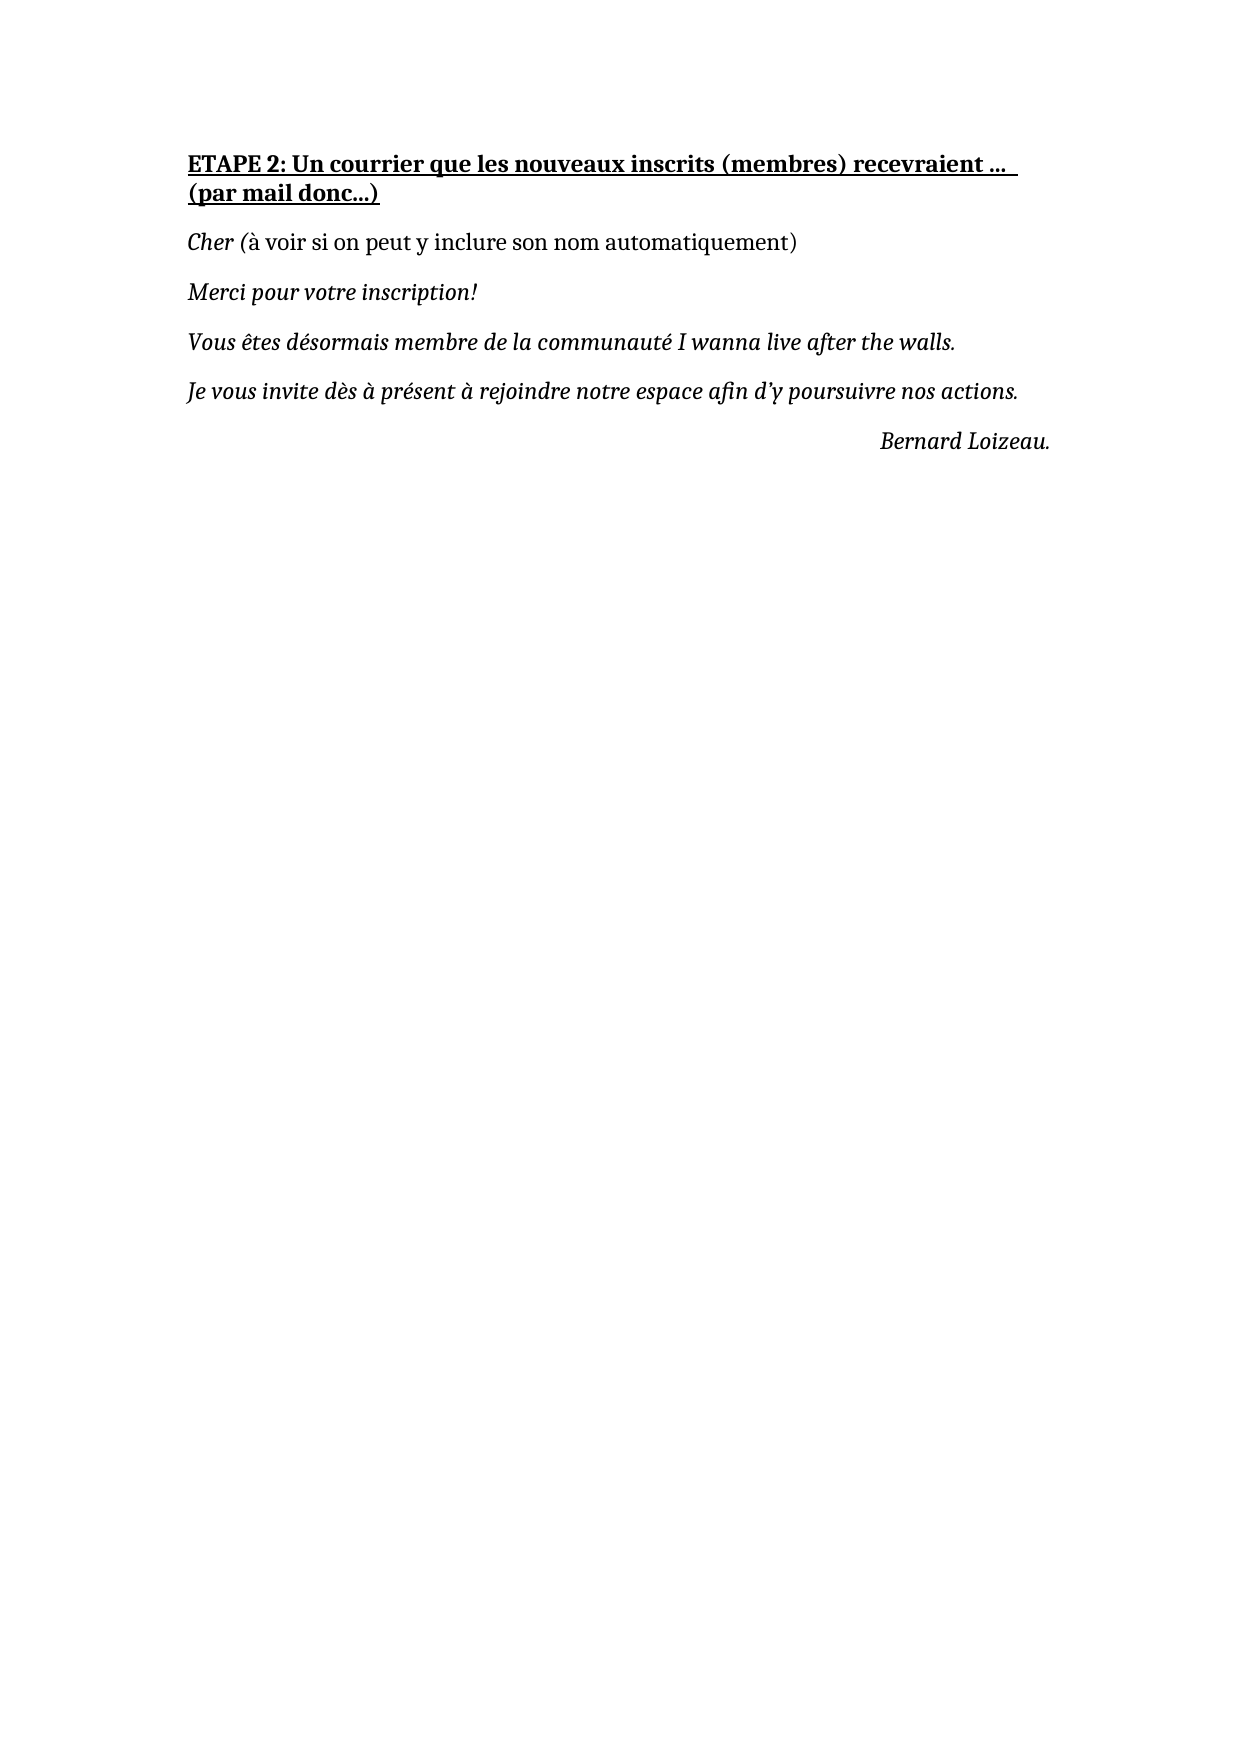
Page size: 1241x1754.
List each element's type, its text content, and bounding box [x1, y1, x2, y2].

text Vous êtes désormais membre de la communauté I wanna live after the walls. [187, 327, 1053, 356]
text ETAPE 2: Un courrier que les nouveaux inscrits (membres) recevraient ... (par mail donc...) [187, 150, 1053, 207]
text Bernard Loizeau. [187, 427, 1053, 455]
text Merci pour votre inscription! [187, 278, 1053, 307]
text Cher (à voir si on peut y inclure son nom automatiquement) [187, 228, 1053, 257]
text Je vous invite dès à présent à rejoindre notre espace afin d’y poursuivre nos actions. [187, 377, 1053, 406]
